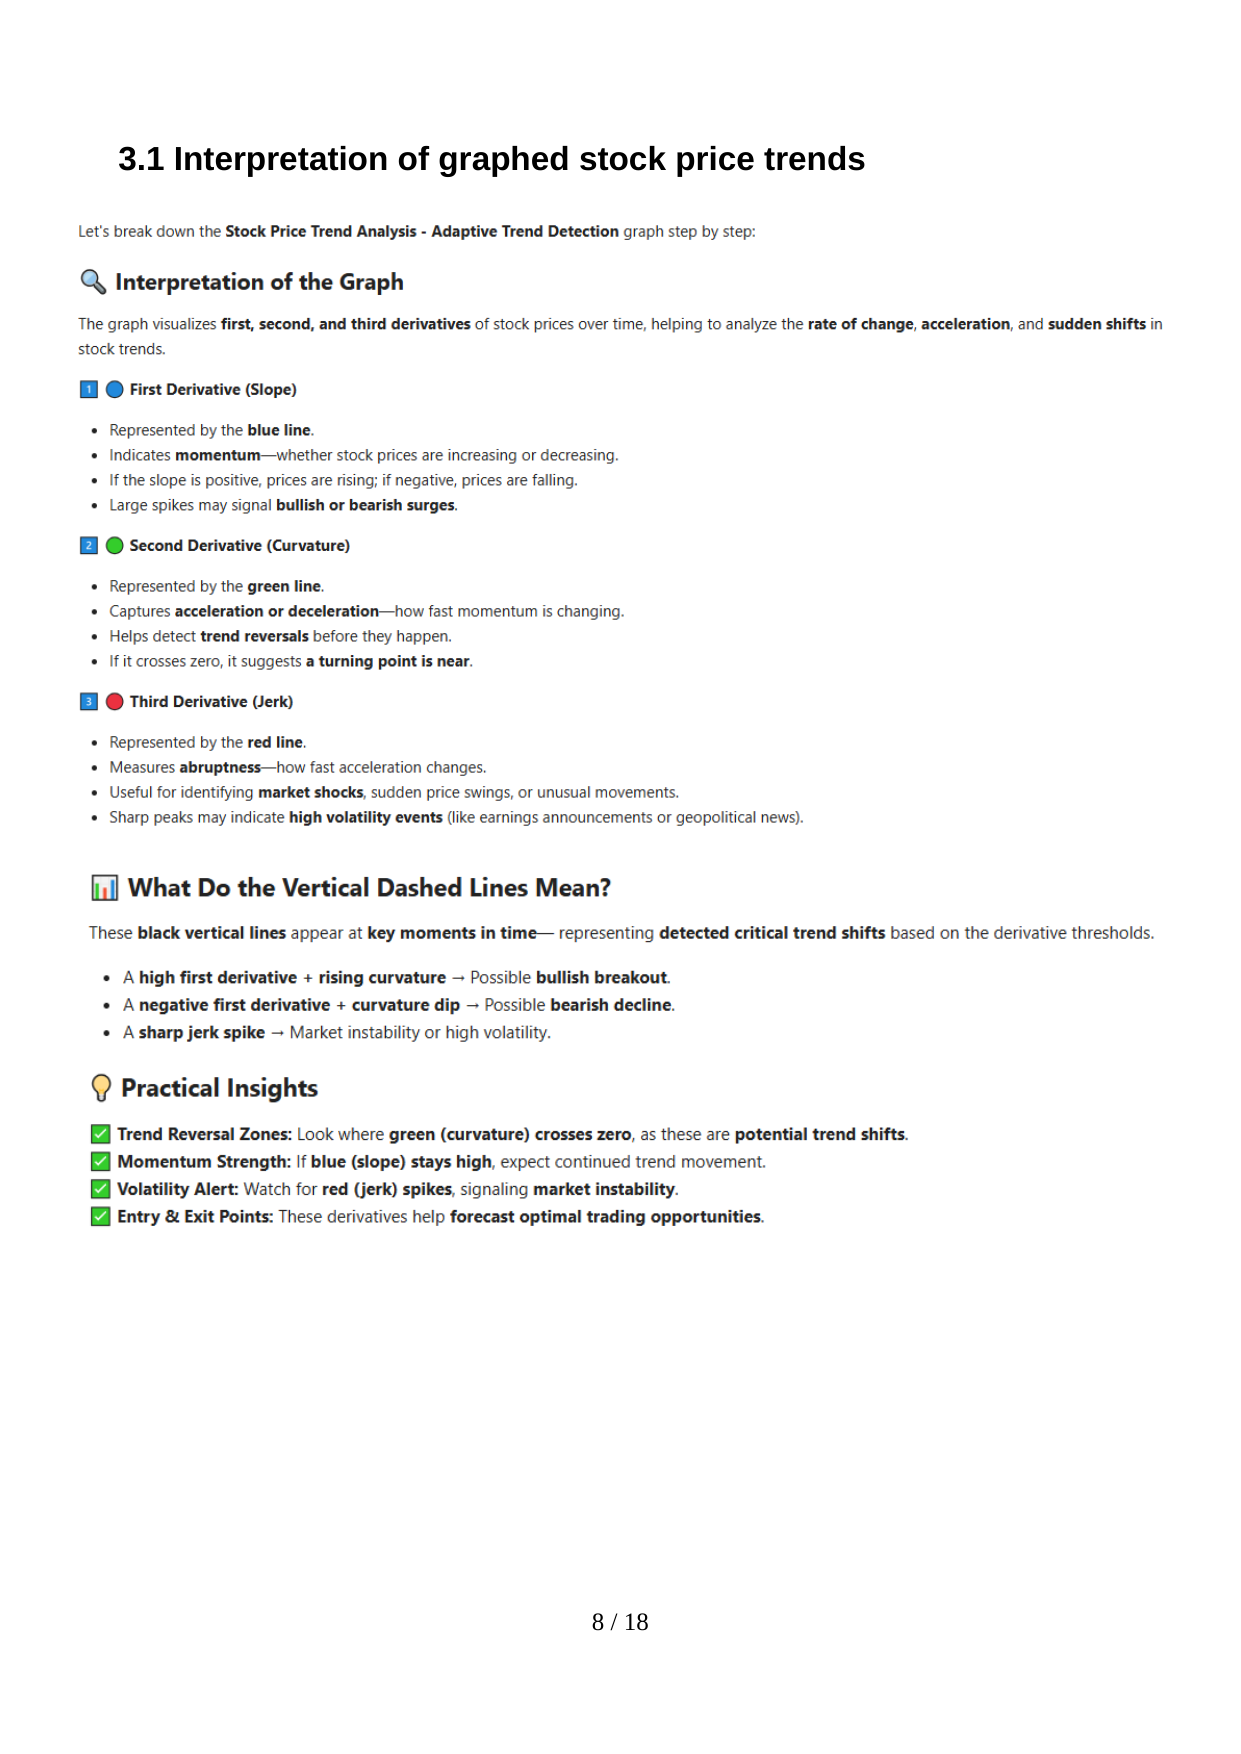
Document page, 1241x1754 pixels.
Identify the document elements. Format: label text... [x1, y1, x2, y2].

subtitle 3.1 Interpretation of graphed stock price trends [118, 139, 1122, 177]
picture [74, 861, 1166, 1234]
picture [72, 218, 1168, 833]
